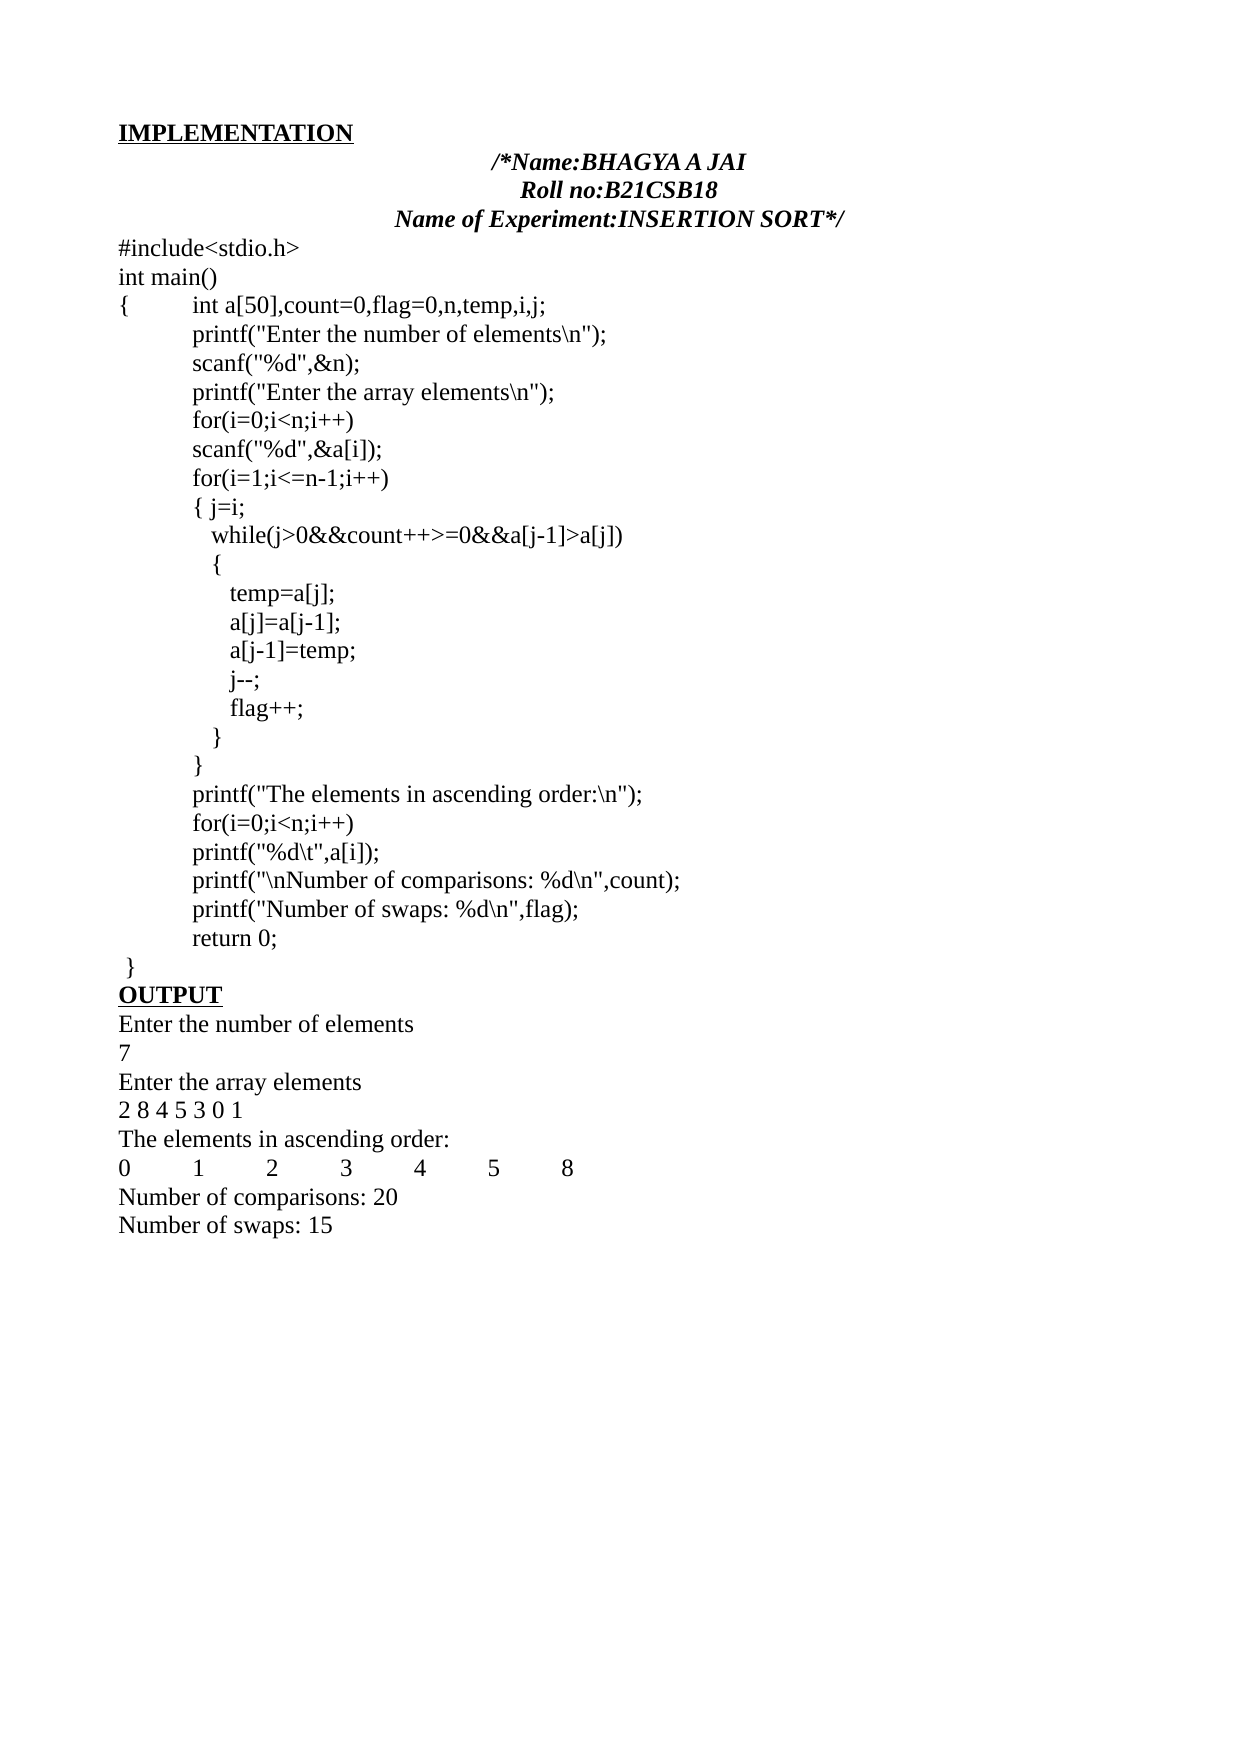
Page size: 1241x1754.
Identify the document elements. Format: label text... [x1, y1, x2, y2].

text Number of comparisons: 20 [118, 1182, 1122, 1211]
text { [118, 549, 1122, 578]
text scanf("%d",&n); [118, 348, 1122, 377]
text a[j]=a[j-1]; [118, 607, 1122, 636]
text printf("Number of swaps: %d\n",flag); [118, 894, 1122, 923]
text } [118, 751, 1122, 779]
text printf("Enter the array elements\n"); [118, 377, 1122, 406]
text } [118, 722, 1122, 751]
text printf("Enter the number of elements\n"); [118, 319, 1122, 348]
text 7 [118, 1038, 1122, 1067]
text } [118, 952, 1122, 981]
text 0 1 2 3 4 5 8 [118, 1153, 1122, 1182]
text Roll no:B21CSB18 [118, 176, 1122, 204]
text { int a[50],count=0,flag=0,n,temp,i,j; [118, 291, 1122, 319]
text flag++; [118, 693, 1122, 722]
text Enter the array elements [118, 1067, 1122, 1096]
text #include<stdio.h> [118, 233, 1122, 262]
text printf("The elements in ascending order:\n"); [118, 779, 1122, 808]
text Enter the number of elements [118, 1009, 1122, 1038]
text IMPLEMENTATION [118, 118, 1122, 147]
text j--; [118, 664, 1122, 693]
text for(i=0;i<n;i++) [118, 808, 1122, 837]
text Number of swaps: 15 [118, 1211, 1122, 1239]
text a[j-1]=temp; [118, 636, 1122, 664]
text { j=i; [118, 492, 1122, 521]
text temp=a[j]; [118, 578, 1122, 607]
text printf("%d\t",a[i]); [118, 837, 1122, 866]
text The elements in ascending order: [118, 1124, 1122, 1153]
text return 0; [118, 923, 1122, 952]
text int main() [118, 262, 1122, 291]
text scanf("%d",&a[i]); [118, 434, 1122, 463]
text OUTPUT [118, 981, 1122, 1009]
text while(j>0&&count++>=0&&a[j-1]>a[j]) [118, 521, 1122, 549]
text for(i=1;i<=n-1;i++) [118, 463, 1122, 492]
text printf("\nNumber of comparisons: %d\n",count); [118, 866, 1122, 894]
text /*Name:BHAGYA A JAI [118, 147, 1122, 176]
text for(i=0;i<n;i++) [118, 406, 1122, 434]
text Name of Experiment:INSERTION SORT*/ [118, 204, 1122, 233]
text 2 8 4 5 3 0 1 [118, 1096, 1122, 1124]
